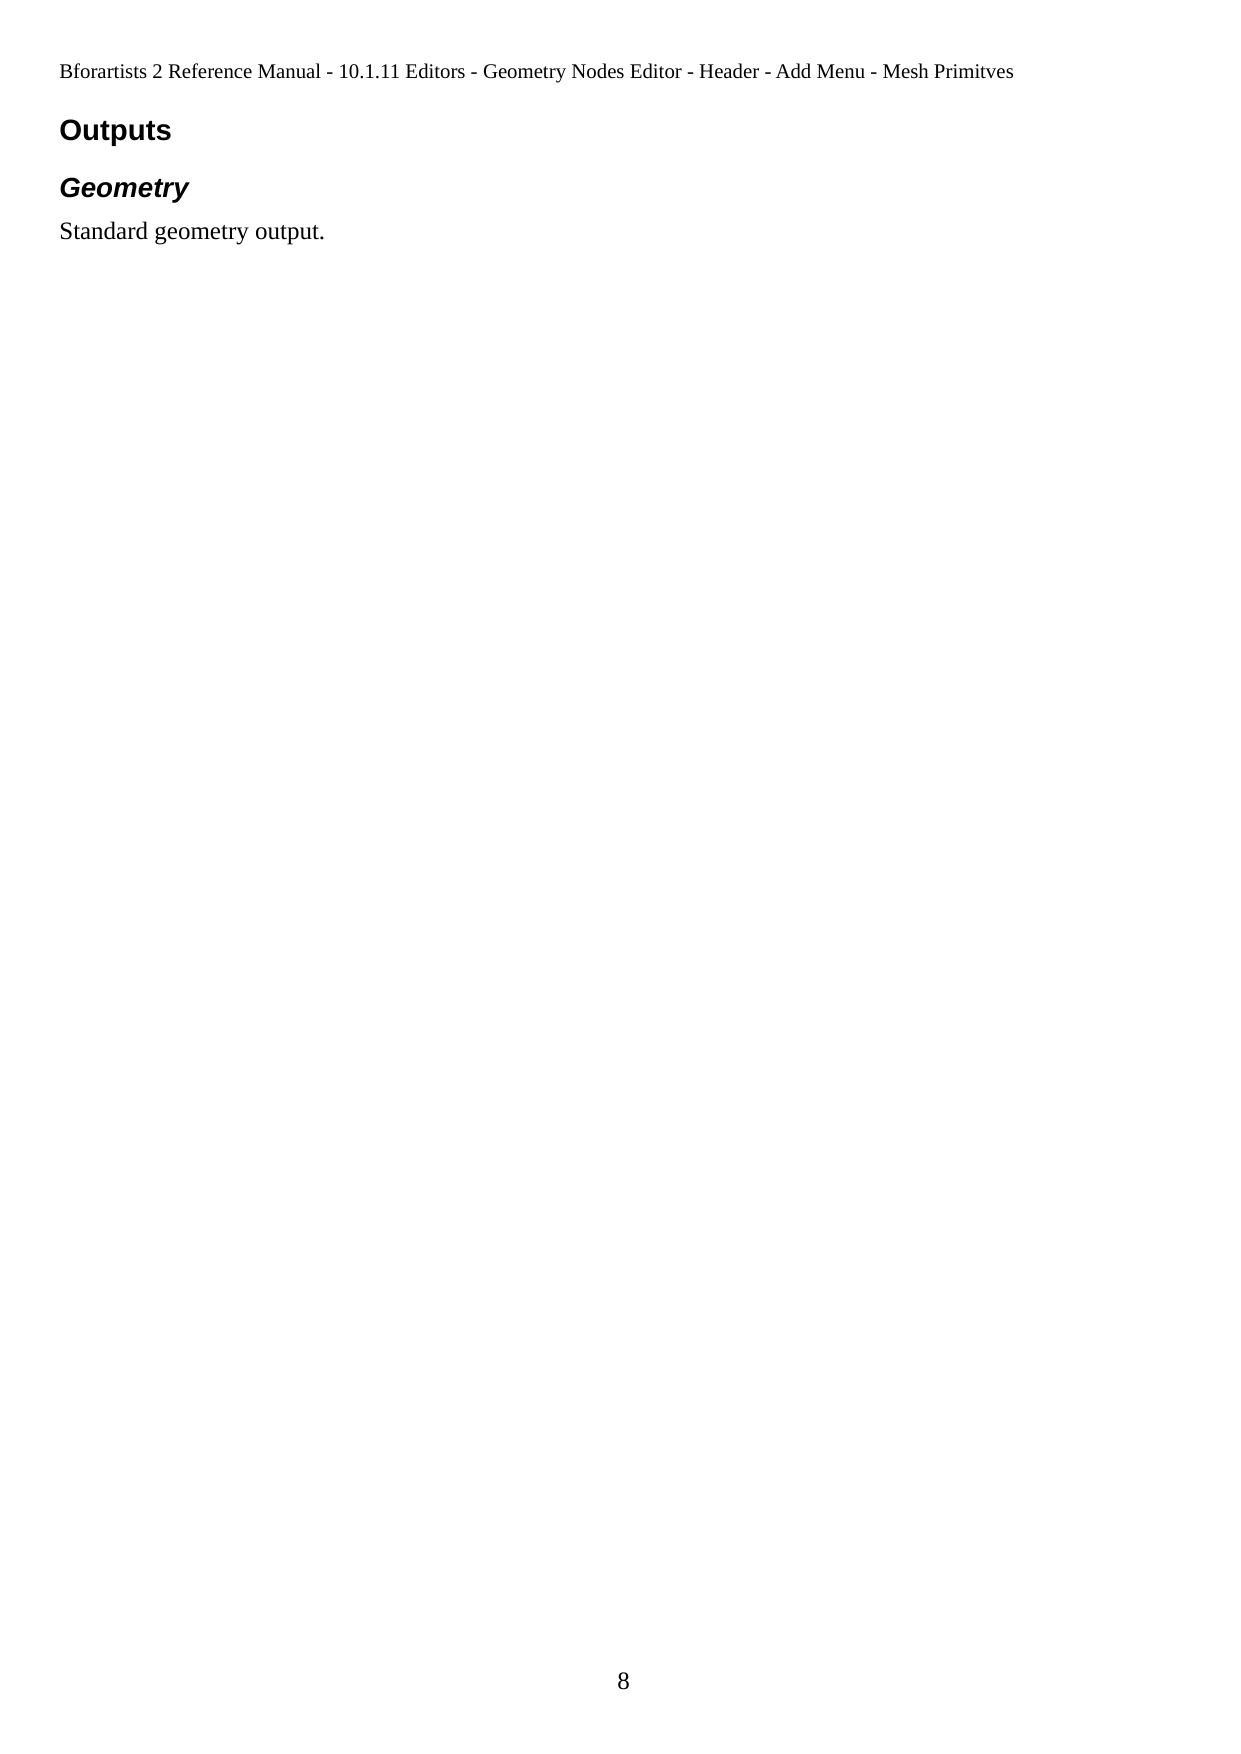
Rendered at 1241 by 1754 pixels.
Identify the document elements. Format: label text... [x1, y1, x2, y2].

subtitle Outputs [59, 113, 1181, 146]
subtitle Geometry [59, 171, 1181, 203]
text Standard geometry output. [59, 216, 1181, 244]
